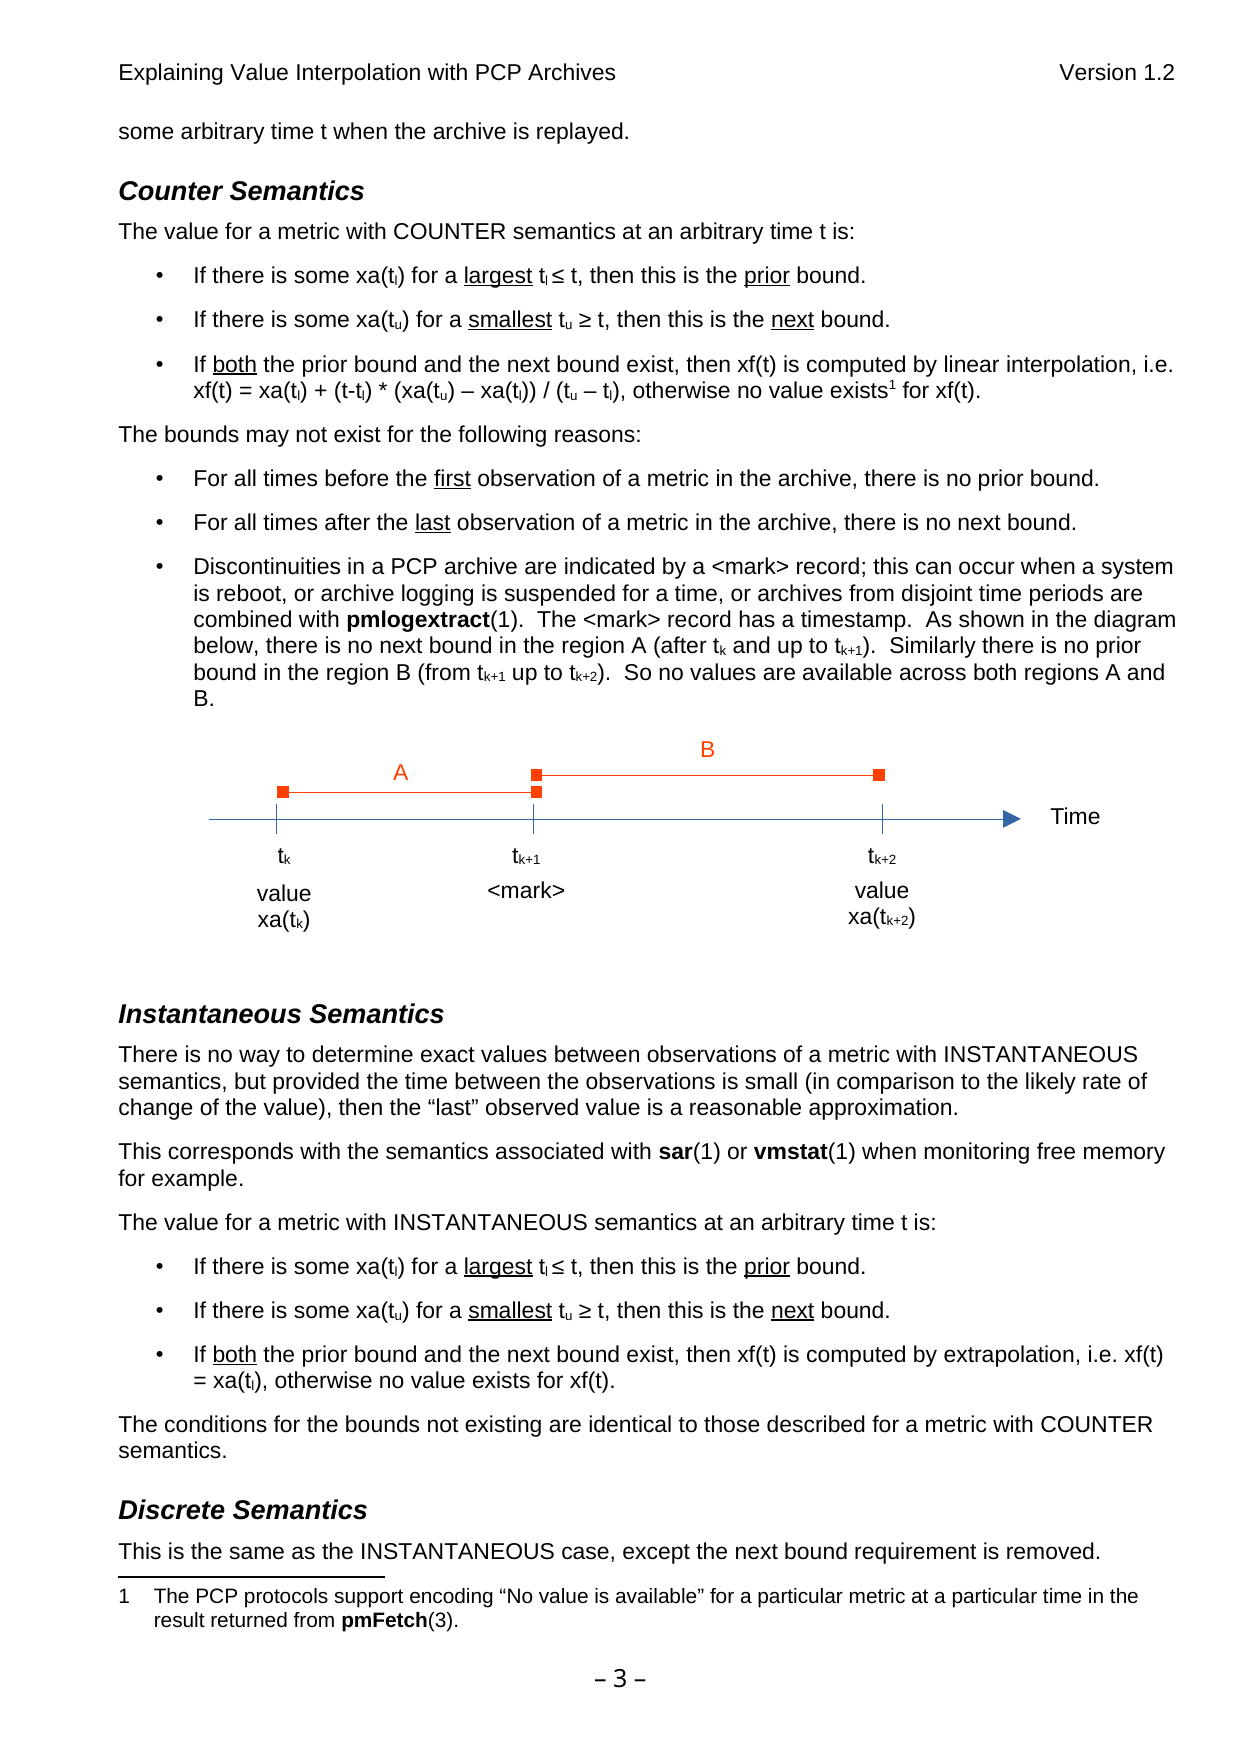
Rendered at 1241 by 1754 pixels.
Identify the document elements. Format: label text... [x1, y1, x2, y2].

list If there is some xa(tu) for a smallest tu ≥ t, then this is the next bound. [156, 306, 1181, 333]
subtitle Instantaneous Semantics [118, 998, 1181, 1029]
subtitle Counter Semantics [118, 174, 1181, 206]
list If there is some xa(tl) for a largest tl ≤ t, then this is the prior bound. [156, 1253, 1181, 1279]
text The conditions for the bounds not existing are identical to those described for a metric with COUNTER semantics. [118, 1411, 1181, 1464]
text This is the same as the INSTANTANEOUS case, except the next bound requirement is removed. [118, 1538, 1181, 1564]
list For all times before the first observation of a metric in the archive, there is no prior bound. [156, 465, 1181, 491]
list For all times after the last observation of a metric in the archive, there is no next bound. [156, 509, 1181, 535]
list If both the prior bound and the next bound exist, then xf(t) is computed by extrapolation, i.e. xf(t) = xa(tl), otherwise no value exists for xf(t). [156, 1341, 1181, 1393]
list Discontinuities in a PCP archive are indicated by a <mark> record; this can occur when a system is reboot, or archive logging is suspended for a time, or archives from disjoint time periods are combined with pmlogextract(1). The <mark> record has a timestamp. As shown in the diagram below, there is no next bound in the region A (after tk and up to tk+1). Similarly there is no prior bound in the region B (from tk+1 up to tk+2). So no values are available across both regions A and B. [156, 553, 1181, 711]
list If both the prior bound and the next bound exist, then xf(t) is computed by linear interpolation, i.e. xf(t) = xa(tl) + (t-tl) * (xa(tu) – xa(tl)) / (tu – tl), otherwise no value exists for xf(t). [156, 351, 1181, 403]
text The bounds may not exist for the following reasons: [118, 421, 1181, 447]
text some arbitrary time t when the archive is replayed. [118, 118, 1181, 144]
subtitle Discrete Semantics [118, 1494, 1181, 1525]
list If there is some xa(tu) for a smallest tu ≥ t, then this is the next bound. [156, 1297, 1181, 1323]
list If there is some xa(tl) for a largest tl ≤ t, then this is the prior bound. [156, 262, 1181, 289]
text There is no way to determine exact values between observations of a metric with INSTANTANEOUS semantics, but provided the time between the observations is small (in comparison to the likely rate of change of the value), then the “last” observed value is a reasonable approximation. [118, 1041, 1181, 1120]
list The PCP protocols support encoding “No value is available” for a particular metric at a particular time in the result returned from pmFetch(3). [118, 1583, 1181, 1631]
text The value for a metric with INSTANTANEOUS semantics at an arbitrary time t is: [118, 1208, 1181, 1235]
text The value for a metric with COUNTER semantics at an arbitrary time t is: [118, 218, 1181, 245]
text This corresponds with the semantics associated with sar(1) or vmstat(1) when monitoring free memory for example. [118, 1138, 1181, 1191]
